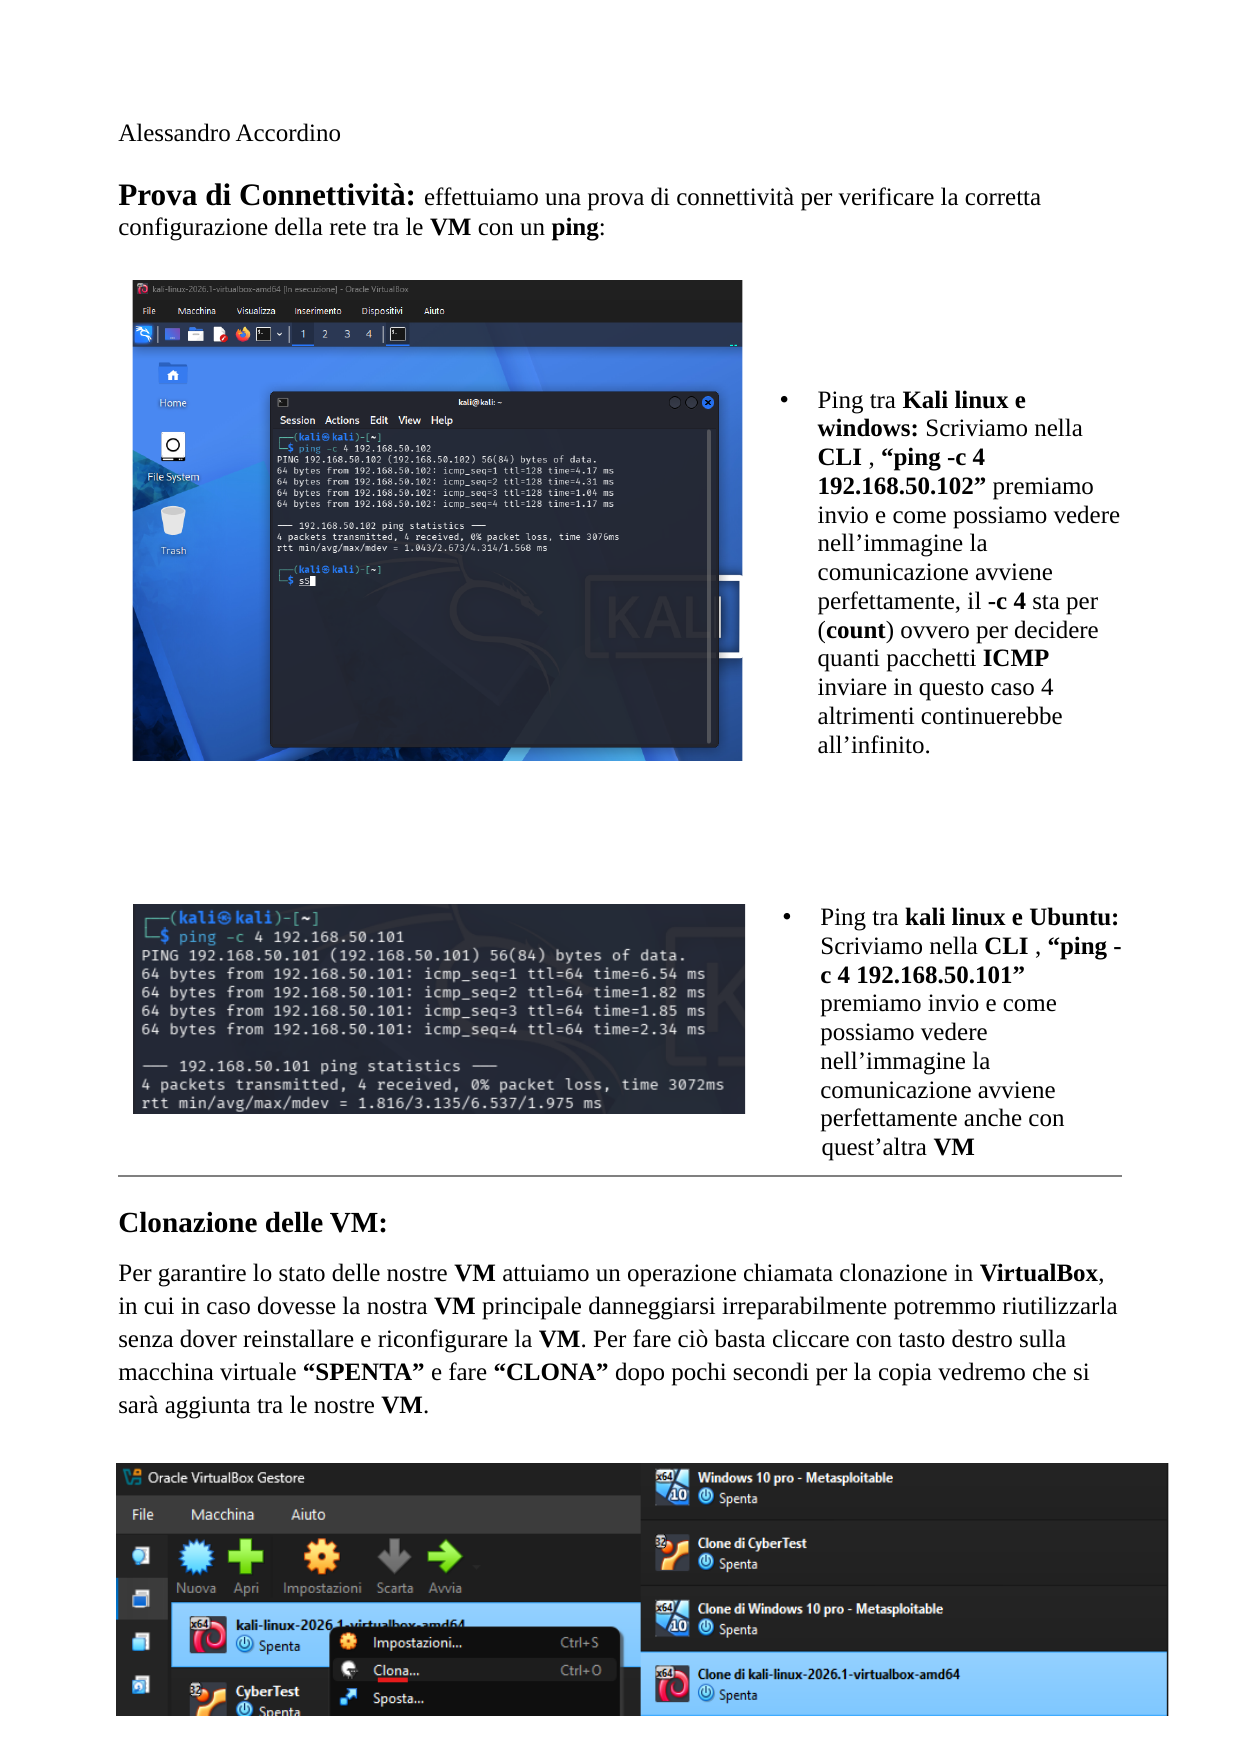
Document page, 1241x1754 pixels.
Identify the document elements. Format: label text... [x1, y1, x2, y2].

picture [133, 904, 746, 1114]
text Prova di Connettività: effettuiamo una prova di connettività per verificare la corretta configurazione della rete tra le VM con un ping: [118, 176, 1122, 241]
list Ping tra Kali linux e windows: Scriviamo nella CLI , “ping -c 4 192.168.50.102” premiamo invio e come possiamo vedere nell’immagine la comunicazione avviene perfettamente, il -c 4 sta per (count) ovvero per decidere quanti pacchetti ICMP inviare in questo caso 4 altrimenti continuerebbe all’infinito. [743, 385, 1122, 758]
picture [116, 1463, 1169, 1716]
picture [132, 280, 743, 761]
text Per garantire lo stato delle nostre VM attuiamo un operazione chiamata clonazione in VirtualBox, in cui in caso dovesse la nostra VM principale danneggiarsi irreparabilmente potremmo riutilizzarla senza dover reinstallare e riconfigurare la VM. Per fare ciò basta cliccare con tasto destro sulla macchina virtuale “SPENTA” e fare “CLONA” dopo pochi secondi per la copia vedremo che si sarà aggiunta tra le nostre VM. [118, 1258, 1122, 1419]
list Ping tra kali linux e Ubuntu: Scriviamo nella CLI , “ping -c 4 192.168.50.101” premiamo invio e come possiamo vedere nell’immagine la comunicazione avviene perfettamente anche con quest’altra VM [156, 902, 1122, 1161]
text Clonazione delle VM: [118, 1205, 1122, 1239]
